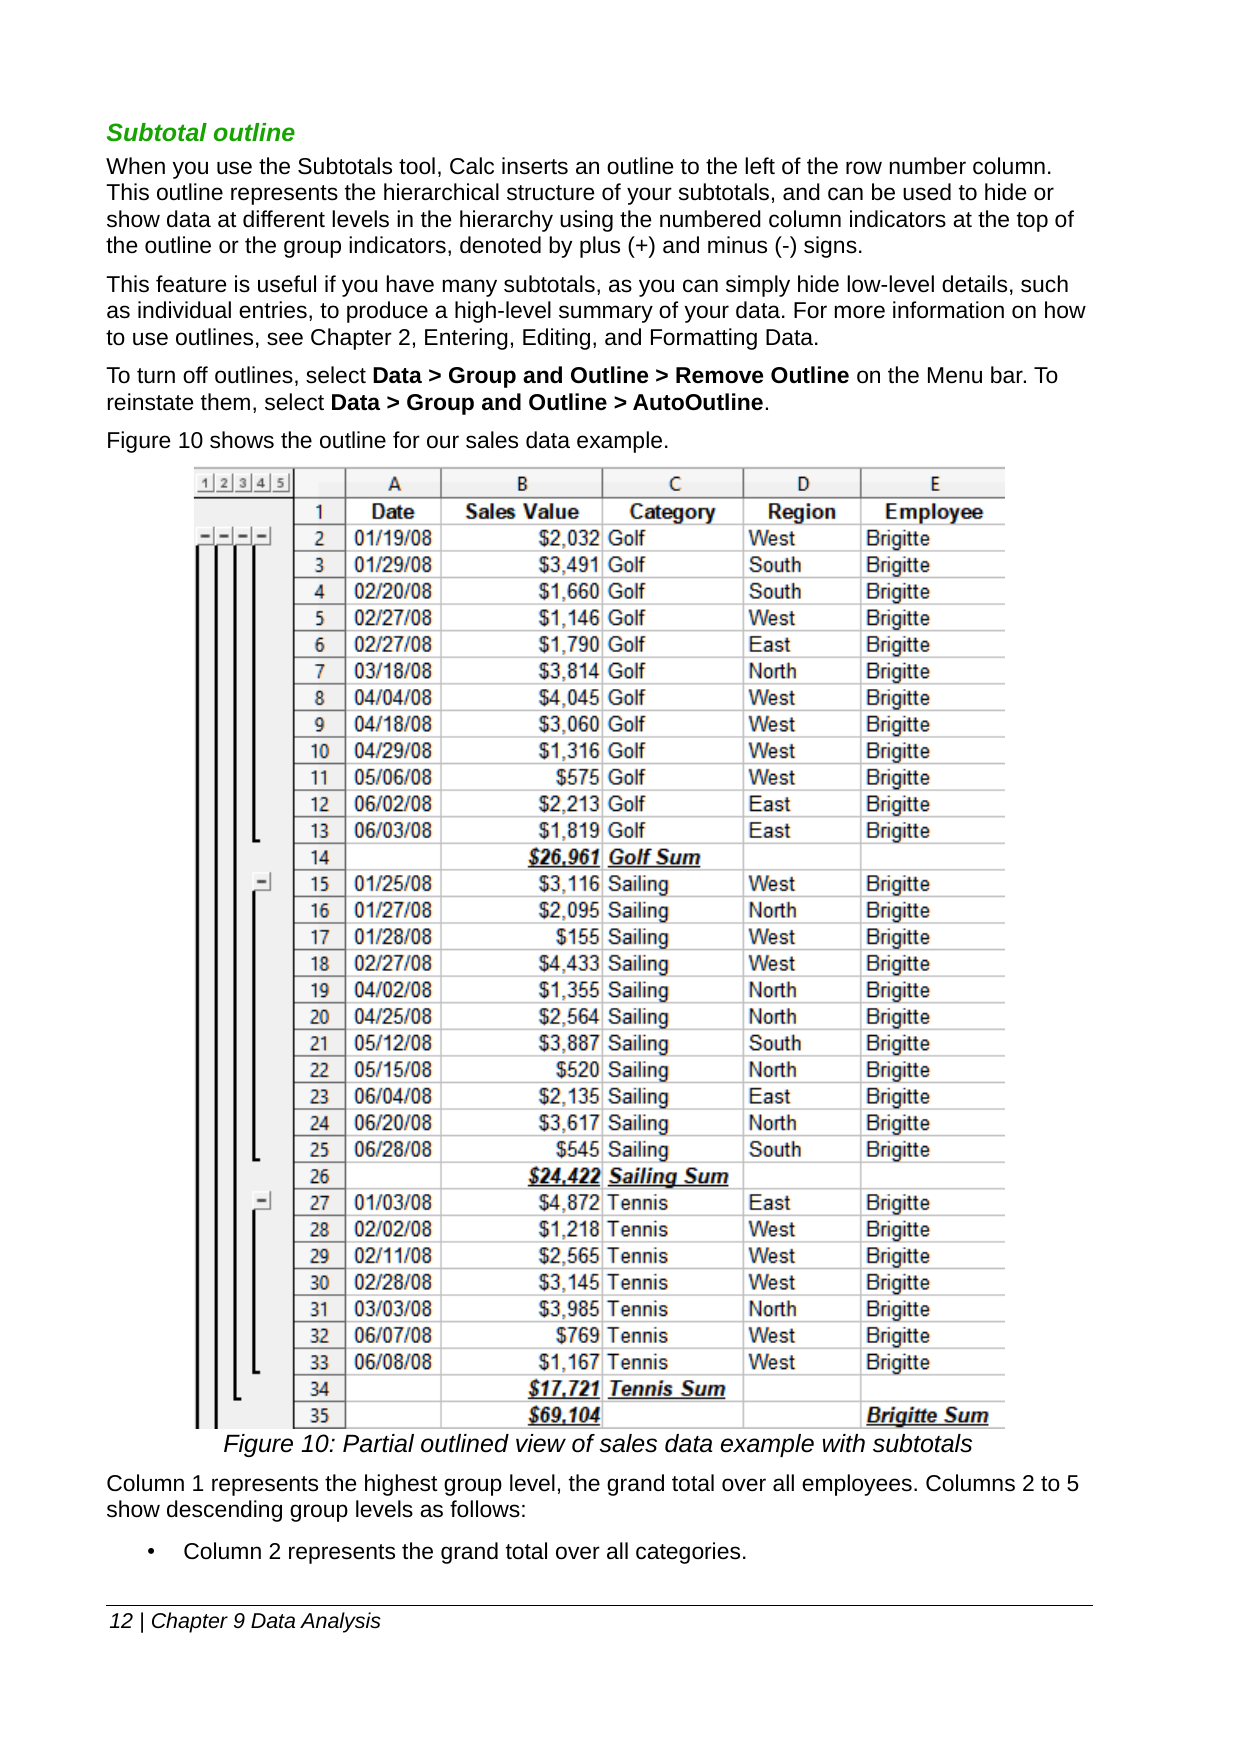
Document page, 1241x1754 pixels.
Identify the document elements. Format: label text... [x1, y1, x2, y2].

subtitle Subtotal outline [106, 118, 1093, 147]
text This feature is useful if you have many subtotals, as you can simply hide low-level details, such as individual entries, to produce a high-level summary of your data. For more information on how to use outlines, see Chapter 2, Entering, Editing, and Formatting Data. [106, 271, 1093, 350]
text To turn off outlines, select Data > Group and Outline > Remove Outline on the Menu bar. To reinstate them, select Data > Group and Outline > AutoOutline. [106, 362, 1093, 415]
text Figure 10: Partial outlined view of sales data example with subtotals [194, 1429, 1005, 1458]
text When you use the Subtotals tool, Calc inserts an outline to the left of the row number column. This outline represents the hierarchical structure of your subtotals, and can be used to hide or show data at different levels in the hierarchy using the numbered column indicators at the top of the outline or the group indicators, denoted by plus (+) and minus (-) signs. [106, 153, 1093, 258]
text Column 1 represents the highest group level, the grand total over all employees. Columns 2 to 5 show descending group levels as follows: [106, 1470, 1093, 1522]
picture [193, 466, 1005, 1429]
text Figure 10 shows the outline for our sales data example. [106, 427, 1093, 454]
list Column 2 represents the grand total over all categories. [144, 1535, 1093, 1567]
